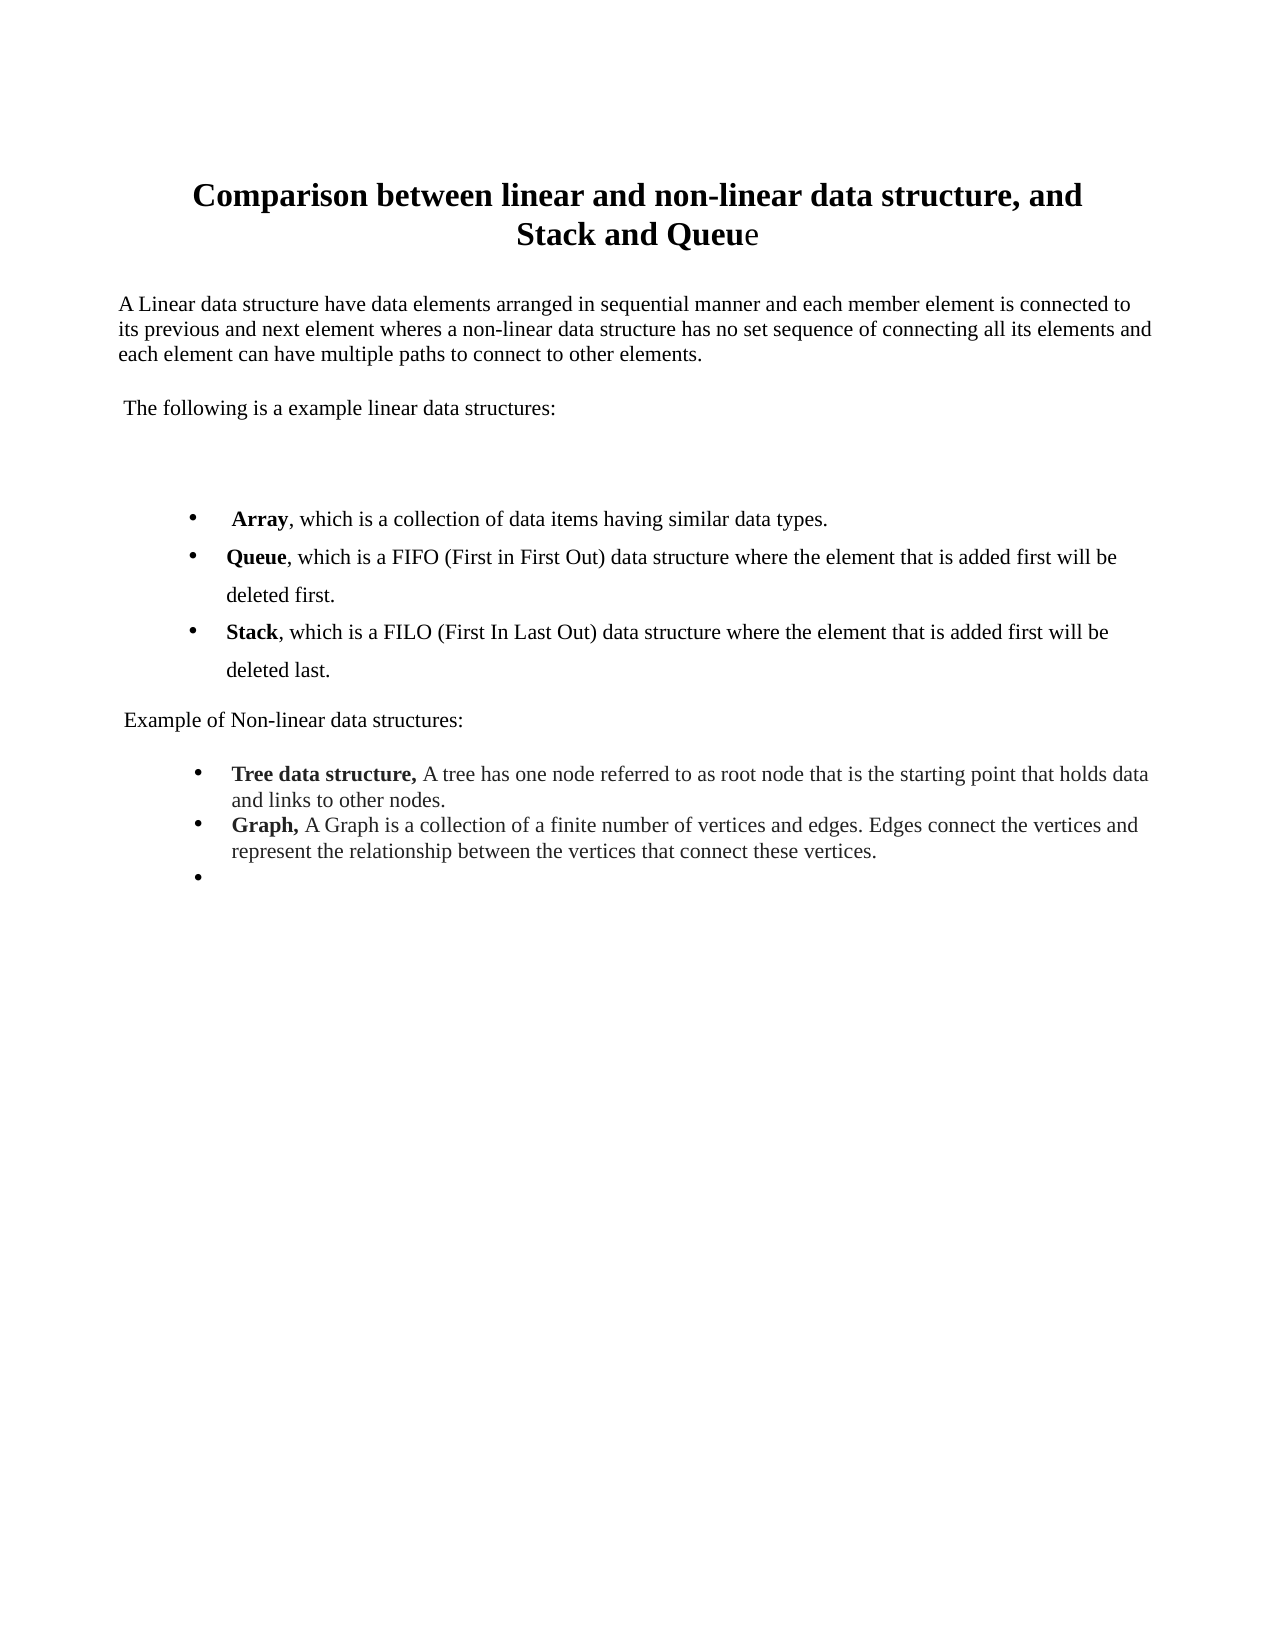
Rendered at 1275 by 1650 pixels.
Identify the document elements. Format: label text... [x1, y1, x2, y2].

list Tree data structure, A tree has one node referred to as root node that is the starting point that holds data and links to other nodes. [194, 761, 1157, 812]
list Stack, which is a FILO (First In Last Out) data structure where the element that is added first will be deleted last. [188, 607, 1157, 682]
list Graph, A Graph is a collection of a finite number of vertices and edges. Edges connect the vertices and represent the relationship between the vertices that connect these vertices. [194, 812, 1157, 863]
text Comparison between linear and non-linear data structure, and Stack and Queue [118, 176, 1157, 252]
text Example of Non-linear data structures: [118, 707, 1157, 733]
text A Linear data structure have data elements arranged in sequential manner and each member element is connected to its previous and next element wheres a non-linear data structure has no set sequence of connecting all its elements and each element can have multiple paths to connect to other elements. [118, 291, 1157, 366]
list Array, which is a collection of data items having similar data types. [188, 506, 1157, 532]
text The following is a example linear data structures: [118, 395, 1157, 420]
list Queue, which is a FIFO (First in First Out) data structure where the element that is added first will be deleted first. [188, 532, 1157, 607]
